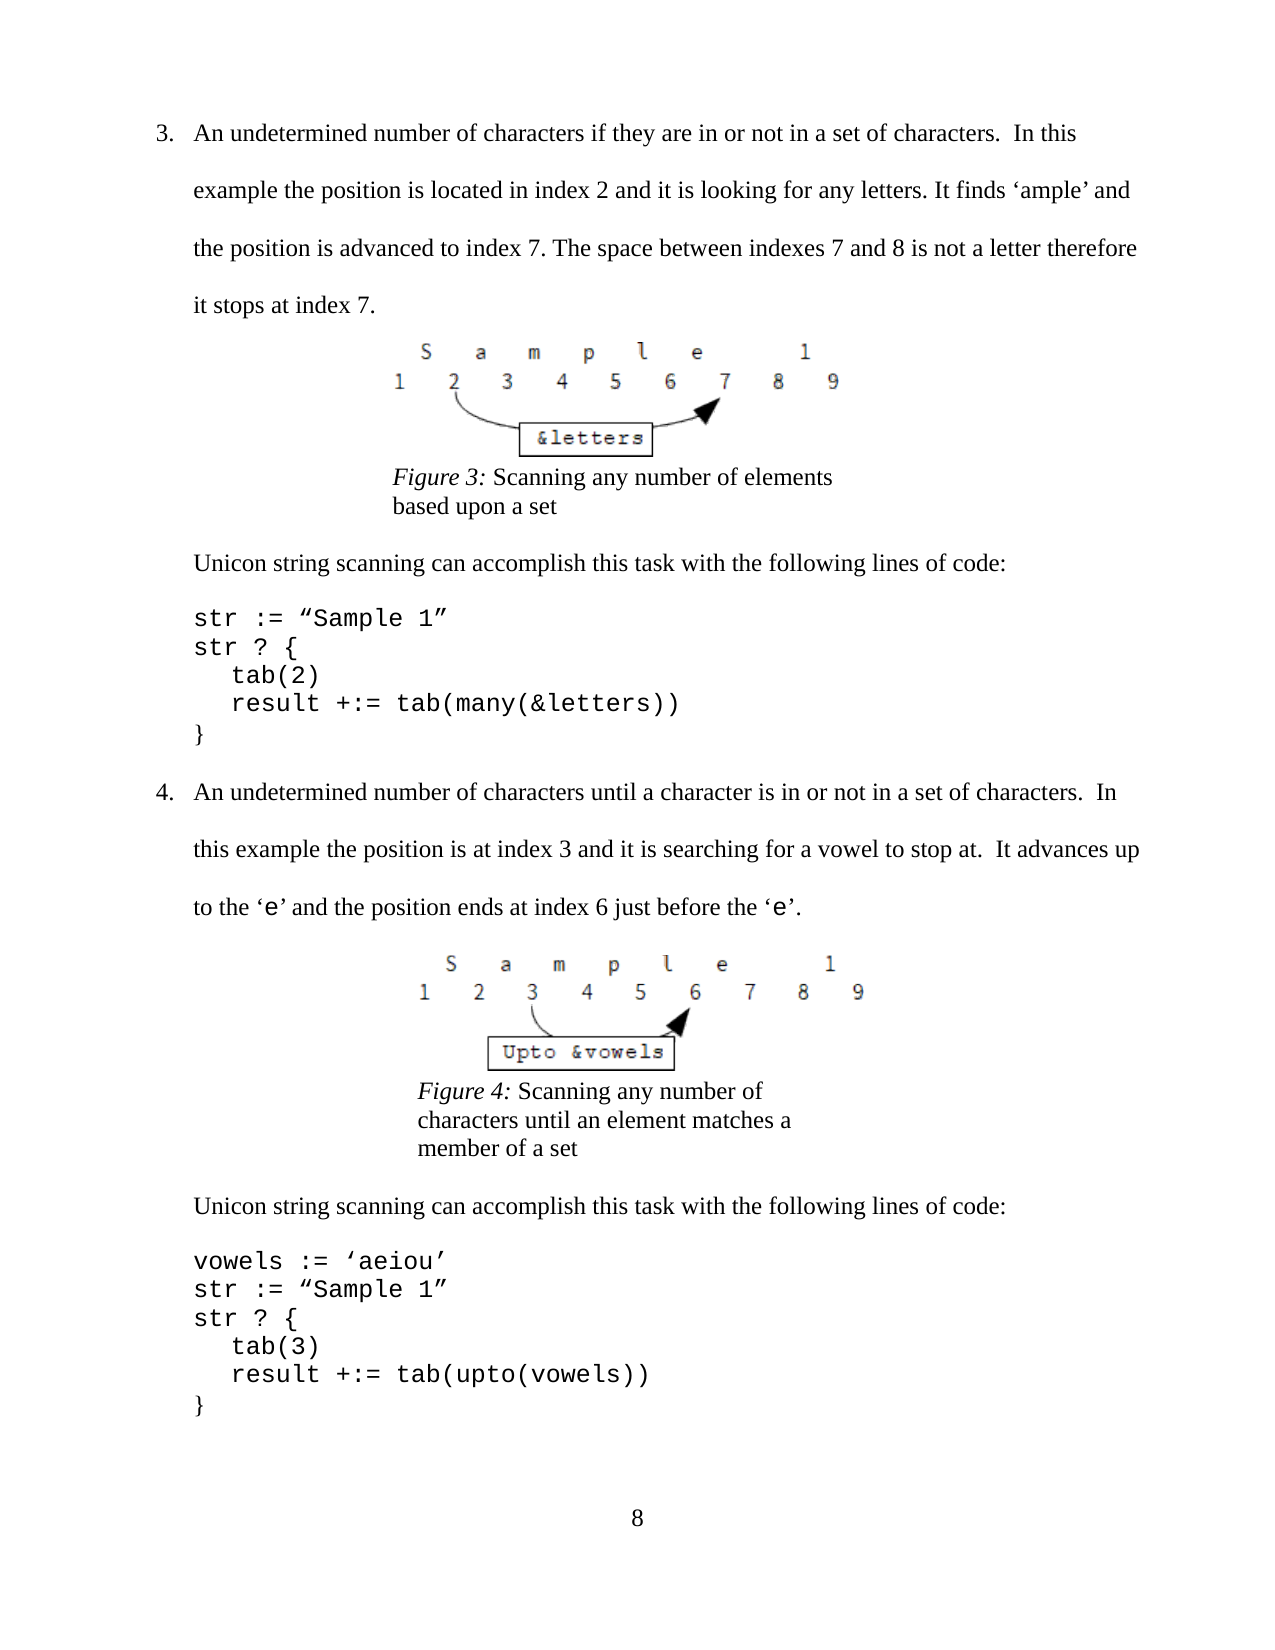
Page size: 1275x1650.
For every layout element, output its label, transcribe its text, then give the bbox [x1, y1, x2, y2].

list tab(3) [193, 1333, 1157, 1362]
list [417, 942, 864, 955]
list } [118, 1390, 1157, 1419]
list str ? { [156, 1305, 1157, 1333]
list str ? { [156, 634, 1157, 663]
list tab(2) [193, 663, 1157, 691]
list Unicon string scanning can accomplish this task with the following lines of code: [156, 348, 1157, 577]
list Unicon string scanning can accomplish this task with the following lines of code: [156, 953, 1157, 1220]
list An undetermined number of characters if they are in or not in a set of characters. In this example the position is located in index 2 and it is looking for any letters. It finds ‘ample’ and the position is advanced to index 7. The space between indexes 7 and 8 is not a letter therefore it stops at index 7. [156, 118, 1157, 319]
list str := “Sample 1” [156, 1277, 1157, 1305]
list An undetermined number of characters until a character is in or not in a set of characters. In this example the position is at index 3 and it is searching for a vowel to stop at. It advances up to the ‘e’ and the position ends at index 6 just before the ‘e’. [156, 777, 1157, 923]
list str := “Sample 1” [156, 606, 1157, 634]
list result +:= tab(many(&letters)) [193, 691, 1157, 719]
picture [417, 955, 864, 1071]
list result +:= tab(upto(vowels)) [193, 1362, 1157, 1390]
list [392, 330, 839, 342]
picture [392, 342, 839, 457]
list } [118, 719, 1157, 748]
list vowels := ‘aeiou’ [156, 1248, 1157, 1277]
list Figure 3: Scanning any number of elements based upon a set [392, 457, 839, 520]
list Figure 4: Scanning any number of characters until an element matches a member of a set [417, 1071, 864, 1162]
